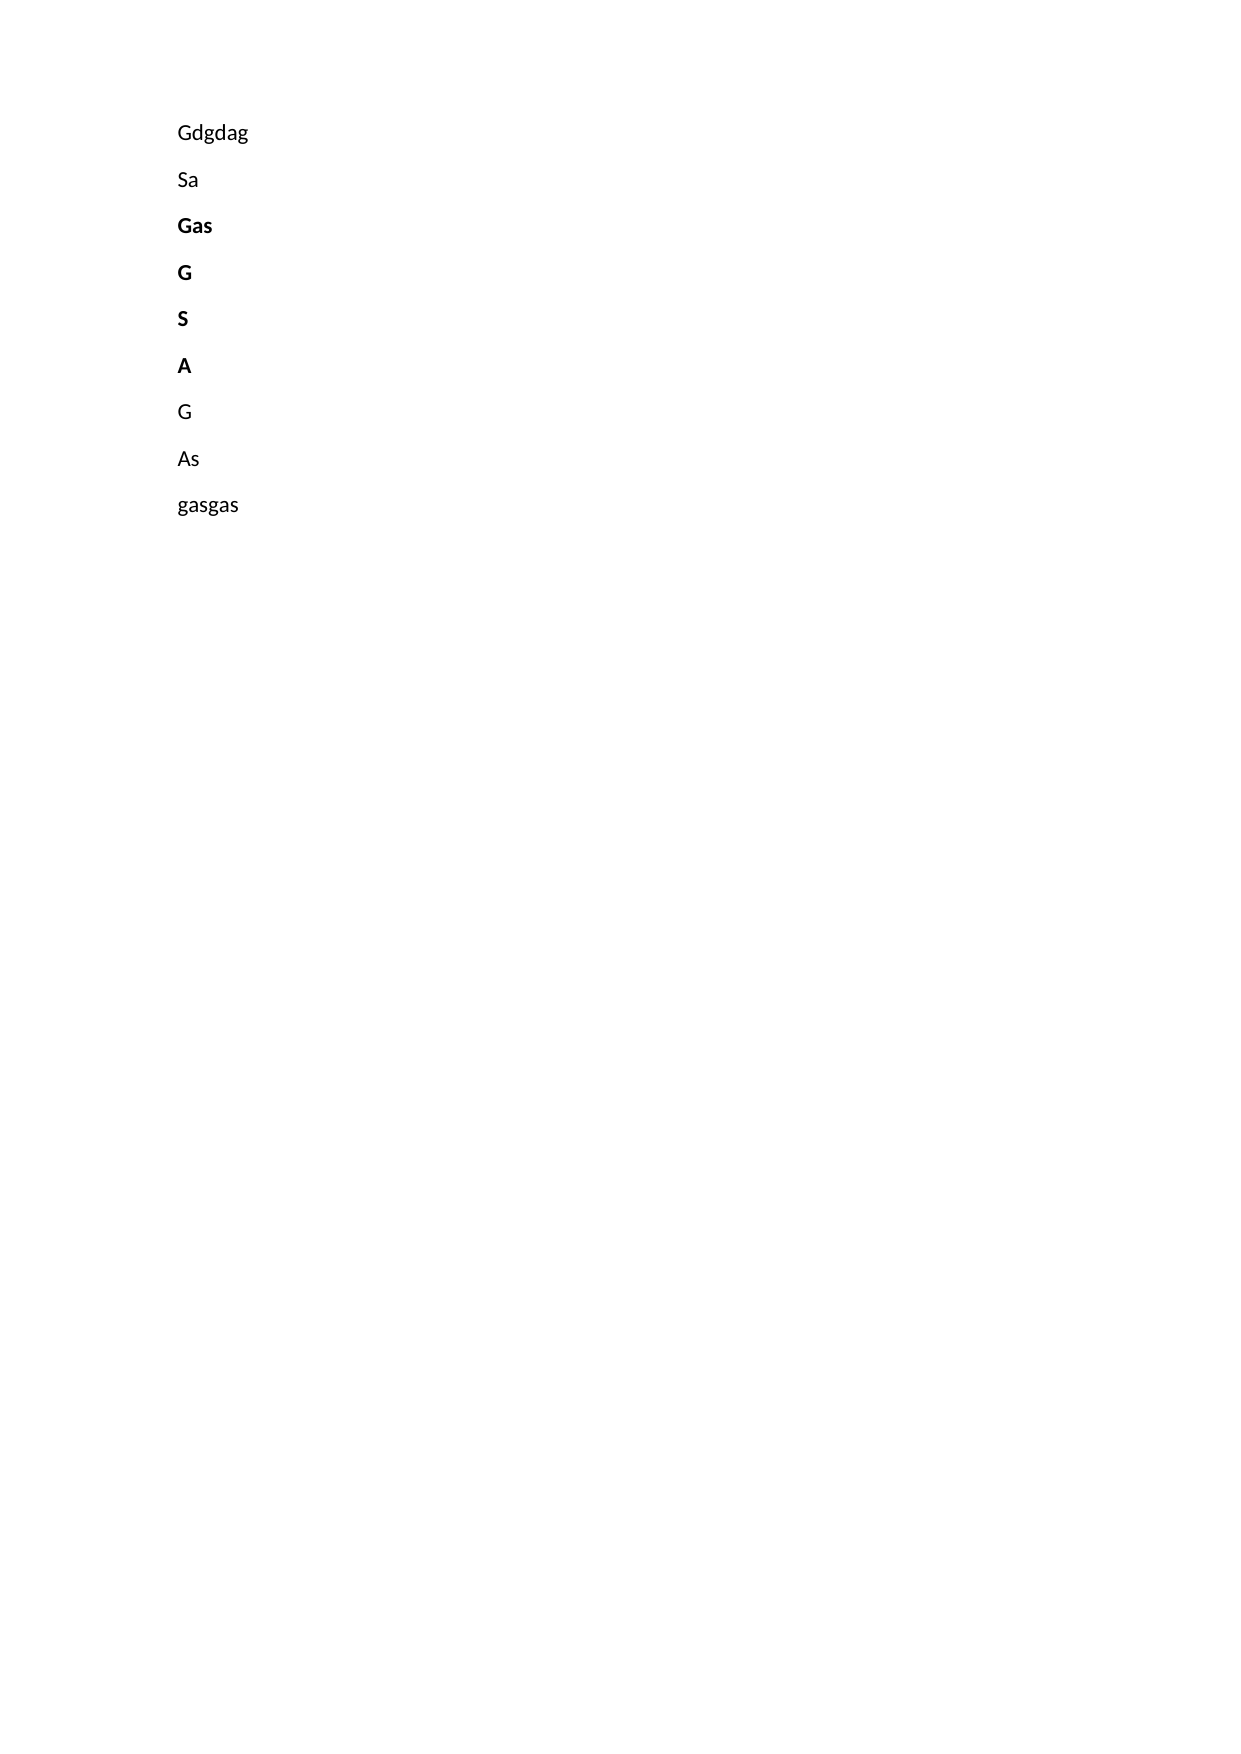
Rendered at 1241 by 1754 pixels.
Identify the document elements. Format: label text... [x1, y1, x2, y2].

text G [177, 258, 1152, 286]
text G [177, 397, 1152, 426]
text Gdgdag [177, 118, 1152, 146]
text Sa [177, 165, 1152, 193]
text As [177, 444, 1152, 472]
text A [177, 351, 1152, 379]
text gasgas [177, 491, 1152, 519]
text Gas [177, 211, 1152, 239]
text S [177, 304, 1152, 332]
